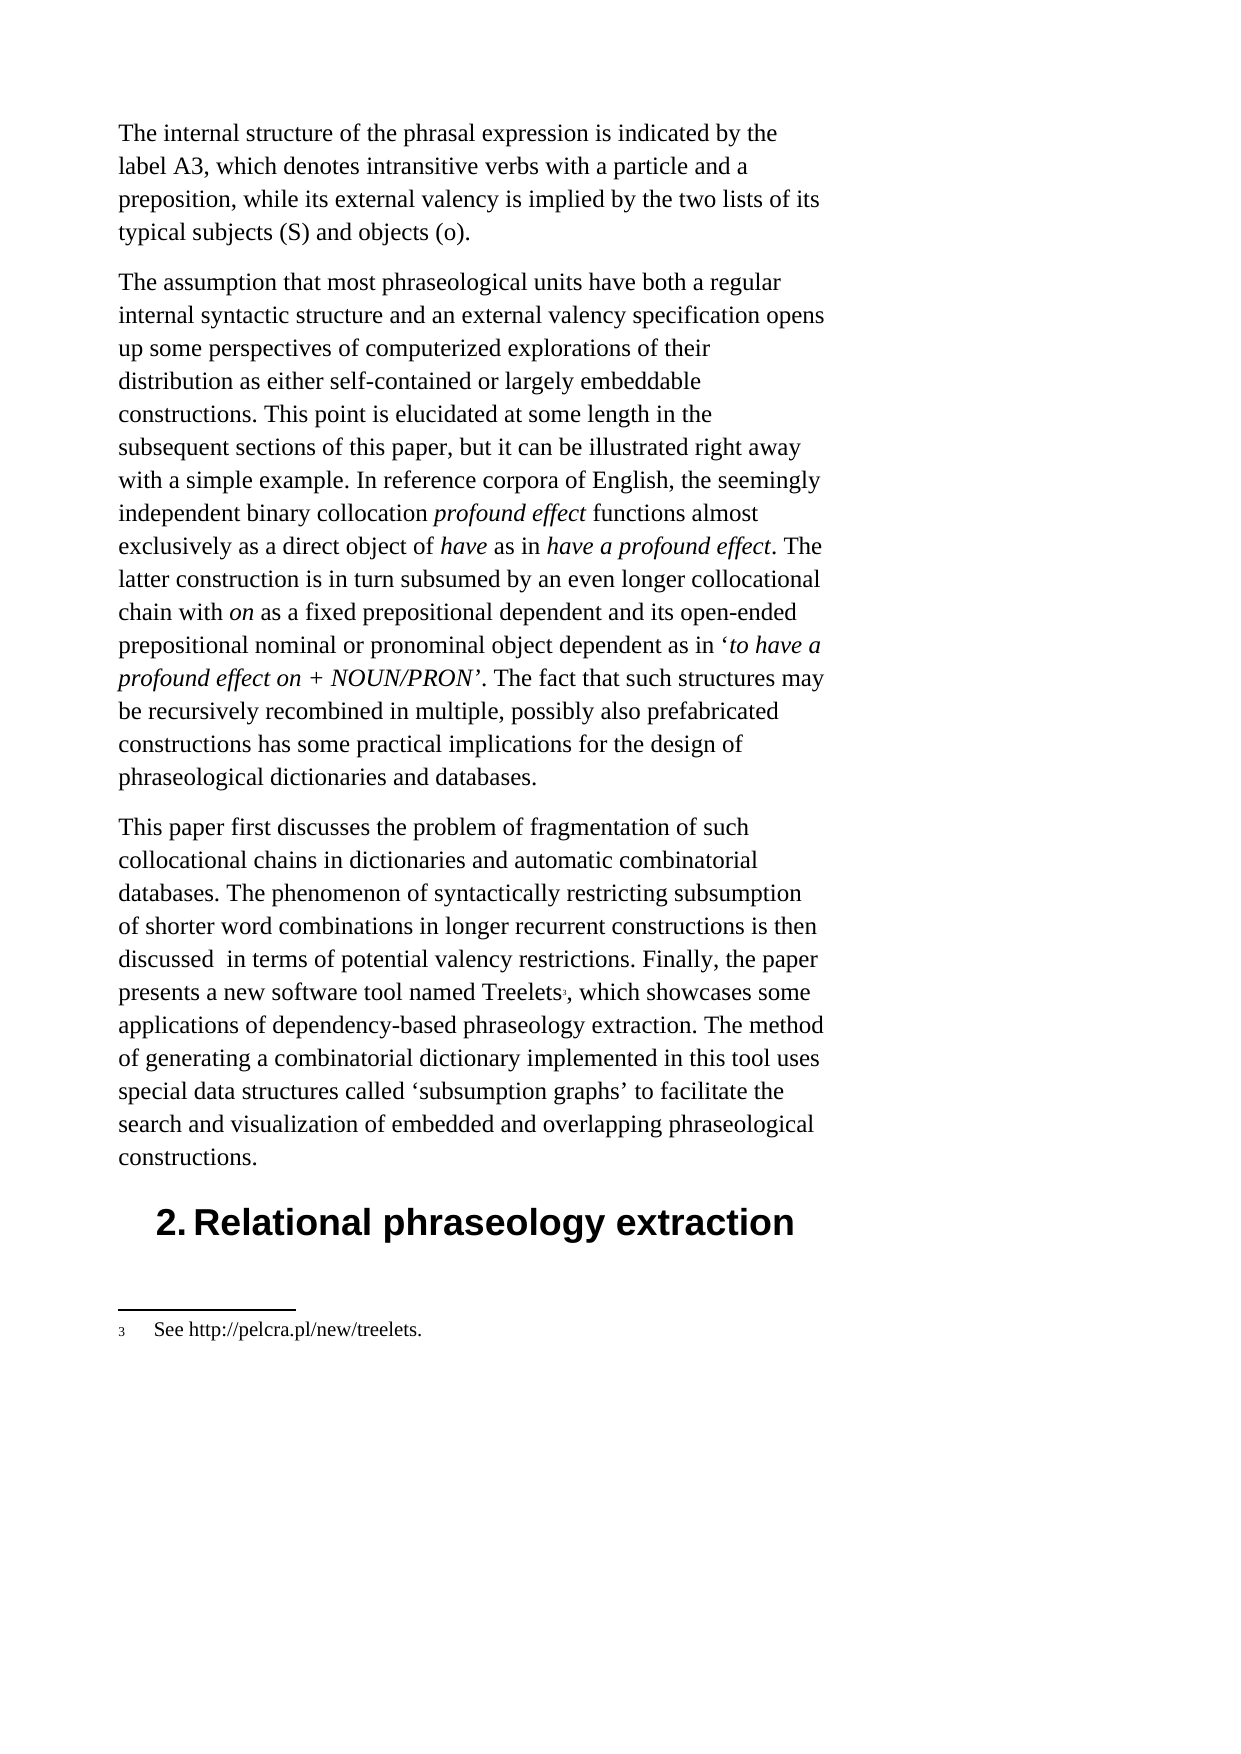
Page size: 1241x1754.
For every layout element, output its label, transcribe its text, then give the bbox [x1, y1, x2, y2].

text See http://pelcra.pl/new/treelets. [118, 1316, 827, 1341]
text The assumption that most phraseological units have both a regular internal syntactic structure and an external valency specification opens up some perspectives of computerized explorations of their distribution as either self-contained or largely embeddable constructions. This point is elucidated at some length in the subsequent sections of this paper, but it can be illustrated right away with a simple example. In reference corpora of English, the seemingly independent binary collocation profound effect functions almost exclusively as a direct object of have as in have a profound effect. The latter construction is in turn subsumed by an even longer collocational chain with on as a fixed prepositional dependent and its open-ended prepositional nominal or pronominal object dependent as in ‘to have a profound effect on + NOUN/PRON’. The fact that such structures may be recursively recombined in multiple, possibly also prefabricated constructions has some practical implications for the design of phraseological dictionaries and databases. [118, 267, 827, 791]
list Relational phraseology extraction [156, 1200, 827, 1243]
text This paper first discusses the problem of fragmentation of such collocational chains in dictionaries and automatic combinatorial databases. The phenomenon of syntactically restricting subsumption of shorter word combinations in longer recurrent constructions is then discussed in terms of potential valency restrictions. Finally, the paper presents a new software tool named Treelets, which showcases some applications of dependency-based phraseology extraction. The method of generating a combinatorial dictionary implemented in this tool uses special data structures called ‘subsumption graphs’ to facilitate the search and visualization of embedded and overlapping phraseological constructions. [118, 812, 827, 1171]
text The internal structure of the phrasal expression is indicated by the label A3, which denotes intransitive verbs with a particle and a preposition, while its external valency is implied by the two lists of its typical subjects (S) and objects (o). [118, 118, 827, 246]
